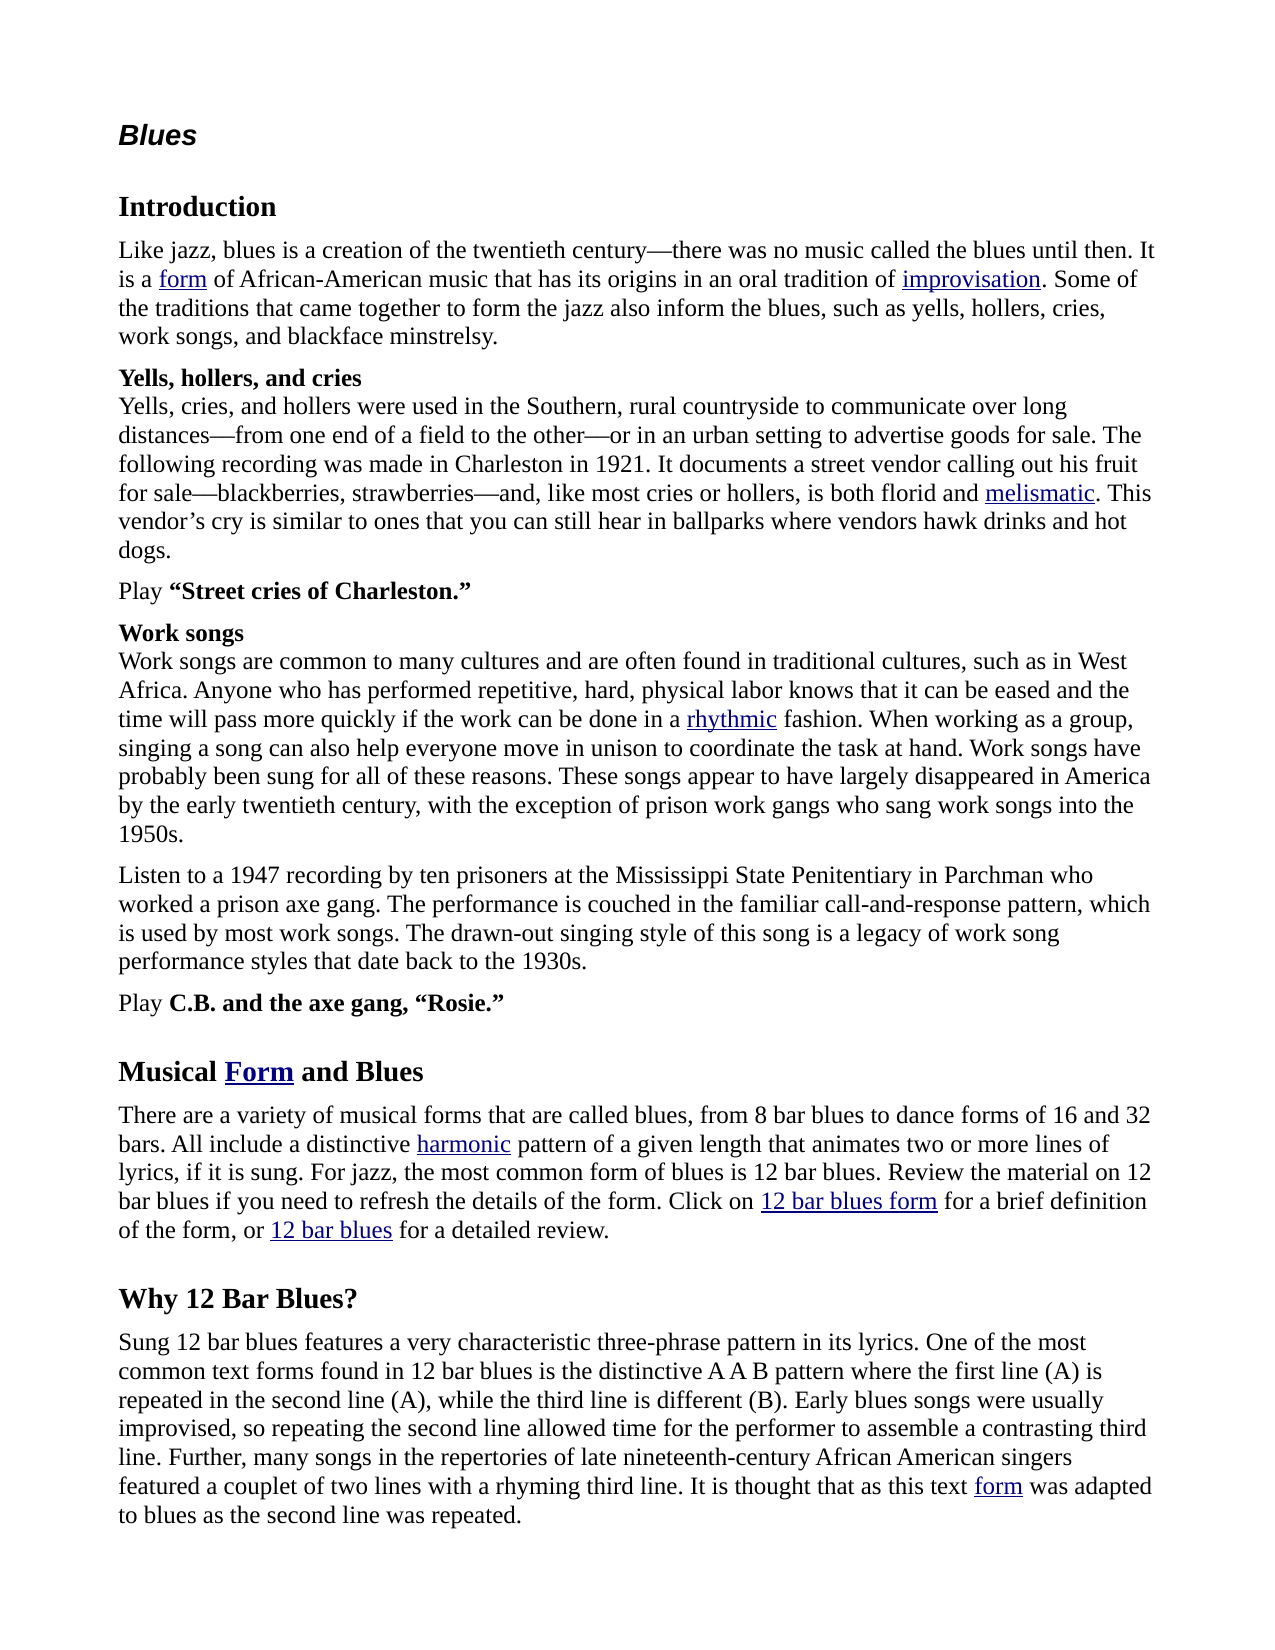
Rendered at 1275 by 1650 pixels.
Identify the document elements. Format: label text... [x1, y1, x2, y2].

text Work songs Work songs are common to many cultures and are often found in traditional cultures, such as in West Africa. Anyone who has performed repetitive, hard, physical labor knows that it can be eased and the time will pass more quickly if the work can be done in a rhythmic fashion. When working as a group, singing a song can also help everyone move in unison to coordinate the task at hand. Work songs have probably been sung for all of these reasons. These songs appear to have largely disappeared in America by the early twentieth century, with the exception of prison work gangs who sang work songs into the 1950s. [118, 618, 1157, 848]
subtitle Introduction [118, 189, 1157, 223]
text Listen to a 1947 recording by ten prisoners at the Mississippi State Penitentiary in Parchman who worked a prison axe gang. The performance is couched in the familiar call-and-response pattern, which is used by most work songs. The drawn-out singing style of this song is a legacy of work song performance styles that date back to the 1930s. [118, 860, 1157, 975]
text Yells, hollers, and cries Yells, cries, and hollers were used in the Southern, rural countryside to communicate over long distances––from one end of a field to the other––or in an urban setting to advertise goods for sale. The following recording was made in Charleston in 1921. It documents a street vendor calling out his fruit for sale––blackberries, strawberries––and, like most cries or hollers, is both florid and melismatic. This vendor’s cry is similar to ones that you can still hear in ballparks where vendors hawk drinks and hot dogs. [118, 363, 1157, 564]
text Play C.B. and the axe gang, “Rosie.” [118, 988, 1157, 1016]
subtitle Why 12 Bar Blues? [118, 1281, 1157, 1315]
text Sung 12 bar blues features a very characteristic three-phrase pattern in its lyrics. One of the most common text forms found in 12 bar blues is the distinctive A A B pattern where the first line (A) is repeated in the second line (A), while the third line is different (B). Early blues songs were usually improvised, so repeating the second line allowed time for the performer to assemble a contrasting third line. Further, many songs in the repertories of late nineteenth-century African American singers featured a couplet of two lines with a rhyming third line. It is thought that as this text form was adapted to blues as the second line was repeated. [118, 1327, 1157, 1528]
text Like jazz, blues is a creation of the twentieth century––there was no music called the blues until then. It is a form of African-American music that has its origins in an oral tradition of improvisation. Some of the traditions that came together to form the jazz also inform the blues, such as yells, hollers, cries, work songs, and blackface minstrelsy. [118, 235, 1157, 350]
text There are a variety of musical forms that are called blues, from 8 bar blues to dance forms of 16 and 32 bars. All include a distinctive harmonic pattern of a given length that animates two or more lines of lyrics, if it is sung. For jazz, the most common form of blues is 12 bar blues. Review the material on 12 bar blues if you need to refresh the details of the form. Click on 12 bar blues form for a brief definition of the form, or 12 bar blues for a detailed review. [118, 1100, 1157, 1244]
subtitle Musical Form and Blues [118, 1054, 1157, 1087]
subtitle Blues [118, 118, 1157, 152]
text Play “Street cries of Charleston.” [118, 576, 1157, 605]
